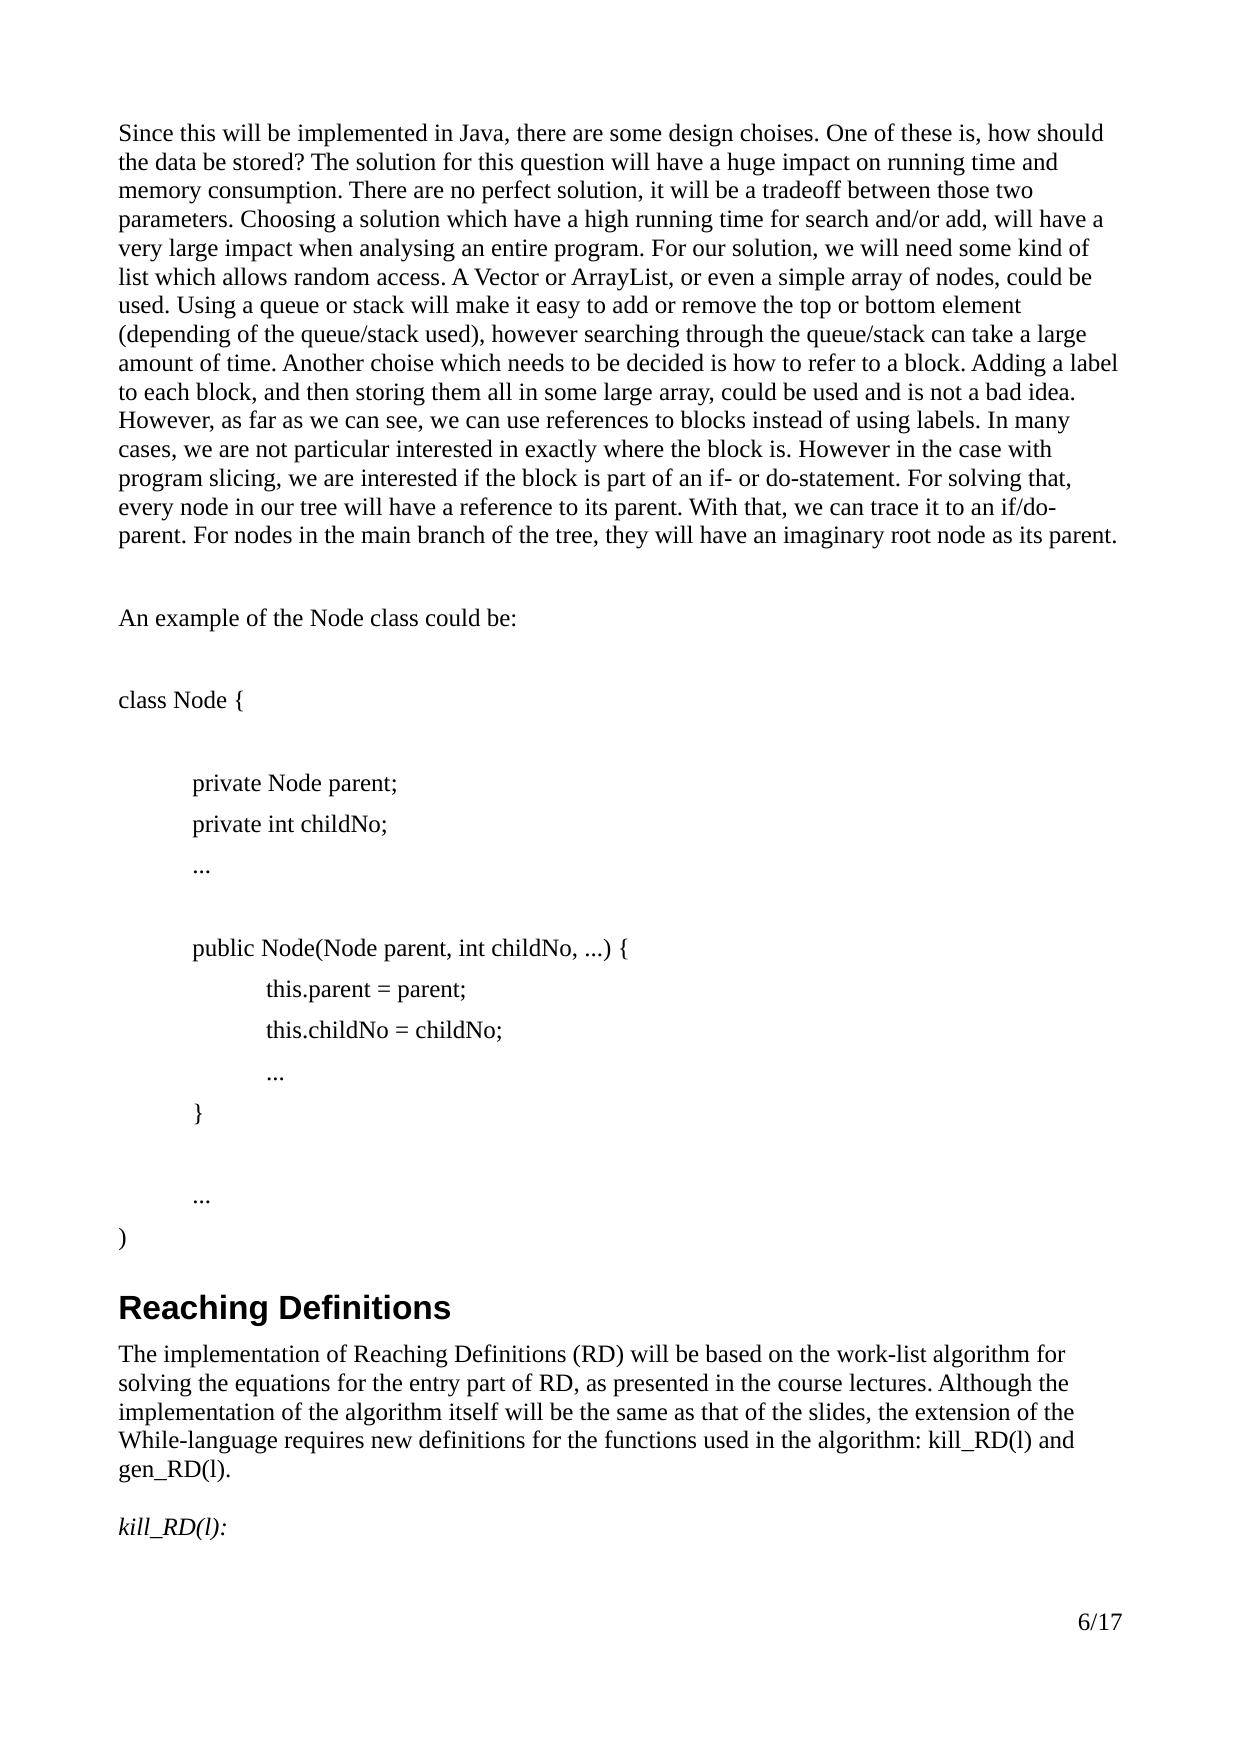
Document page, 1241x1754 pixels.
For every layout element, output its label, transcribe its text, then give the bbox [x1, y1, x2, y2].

text private Node parent; [118, 768, 1122, 797]
text this.parent = parent; [118, 974, 1122, 1003]
text The implementation of Reaching Definitions (RD) will be based on the work-list algorithm for solving the equations for the entry part of RD, as presented in the course lectures. Although the implementation of the algorithm itself will be the same as that of the slides, the extension of the While-language requires new definitions for the functions used in the algorithm: kill_RD(l) and gen_RD(l). [118, 1339, 1122, 1483]
text ) [118, 1222, 1122, 1251]
text this.childNo = childNo; [118, 1016, 1122, 1044]
text ... [118, 851, 1122, 879]
subtitle Reaching Definitions [118, 1288, 1122, 1327]
text An example of the Node class could be: [118, 603, 1122, 632]
text Since this will be implemented in Java, there are some design choises. One of these is, how should the data be stored? The solution for this question will have a huge impact on running time and memory consumption. There are no perfect solution, it will be a tradeoff between those two parameters. Choosing a solution which have a high running time for search and/or add, will have a very large impact when analysing an entire program. For our solution, we will need some kind of list which allows random access. A Vector or ArrayList, or even a simple array of nodes, could be used. Using a queue or stack will make it easy to add or remove the top or bottom element (depending of the queue/stack used), however searching through the queue/stack can take a large amount of time. Another choise which needs to be decided is how to refer to a block. Adding a label to each block, and then storing them all in some large array, could be used and is not a bad idea. However, as far as we can see, we can use references to blocks instead of using labels. In many cases, we are not particular interested in exactly where the block is. However in the case with program slicing, we are interested if the block is part of an if- or do-statement. For solving that, every node in our tree will have a reference to its parent. With that, we can trace it to an if/do-parent. For nodes in the main branch of the tree, they will have an imaginary root node as its parent. [118, 118, 1122, 549]
text private int childNo; [118, 809, 1122, 838]
text ... [118, 1057, 1122, 1086]
text } [118, 1098, 1122, 1127]
text ... [118, 1181, 1122, 1209]
text kill_RD(l): [118, 1512, 1122, 1541]
text public Node(Node parent, int childNo, ...) { [118, 933, 1122, 962]
text class Node { [118, 686, 1122, 714]
